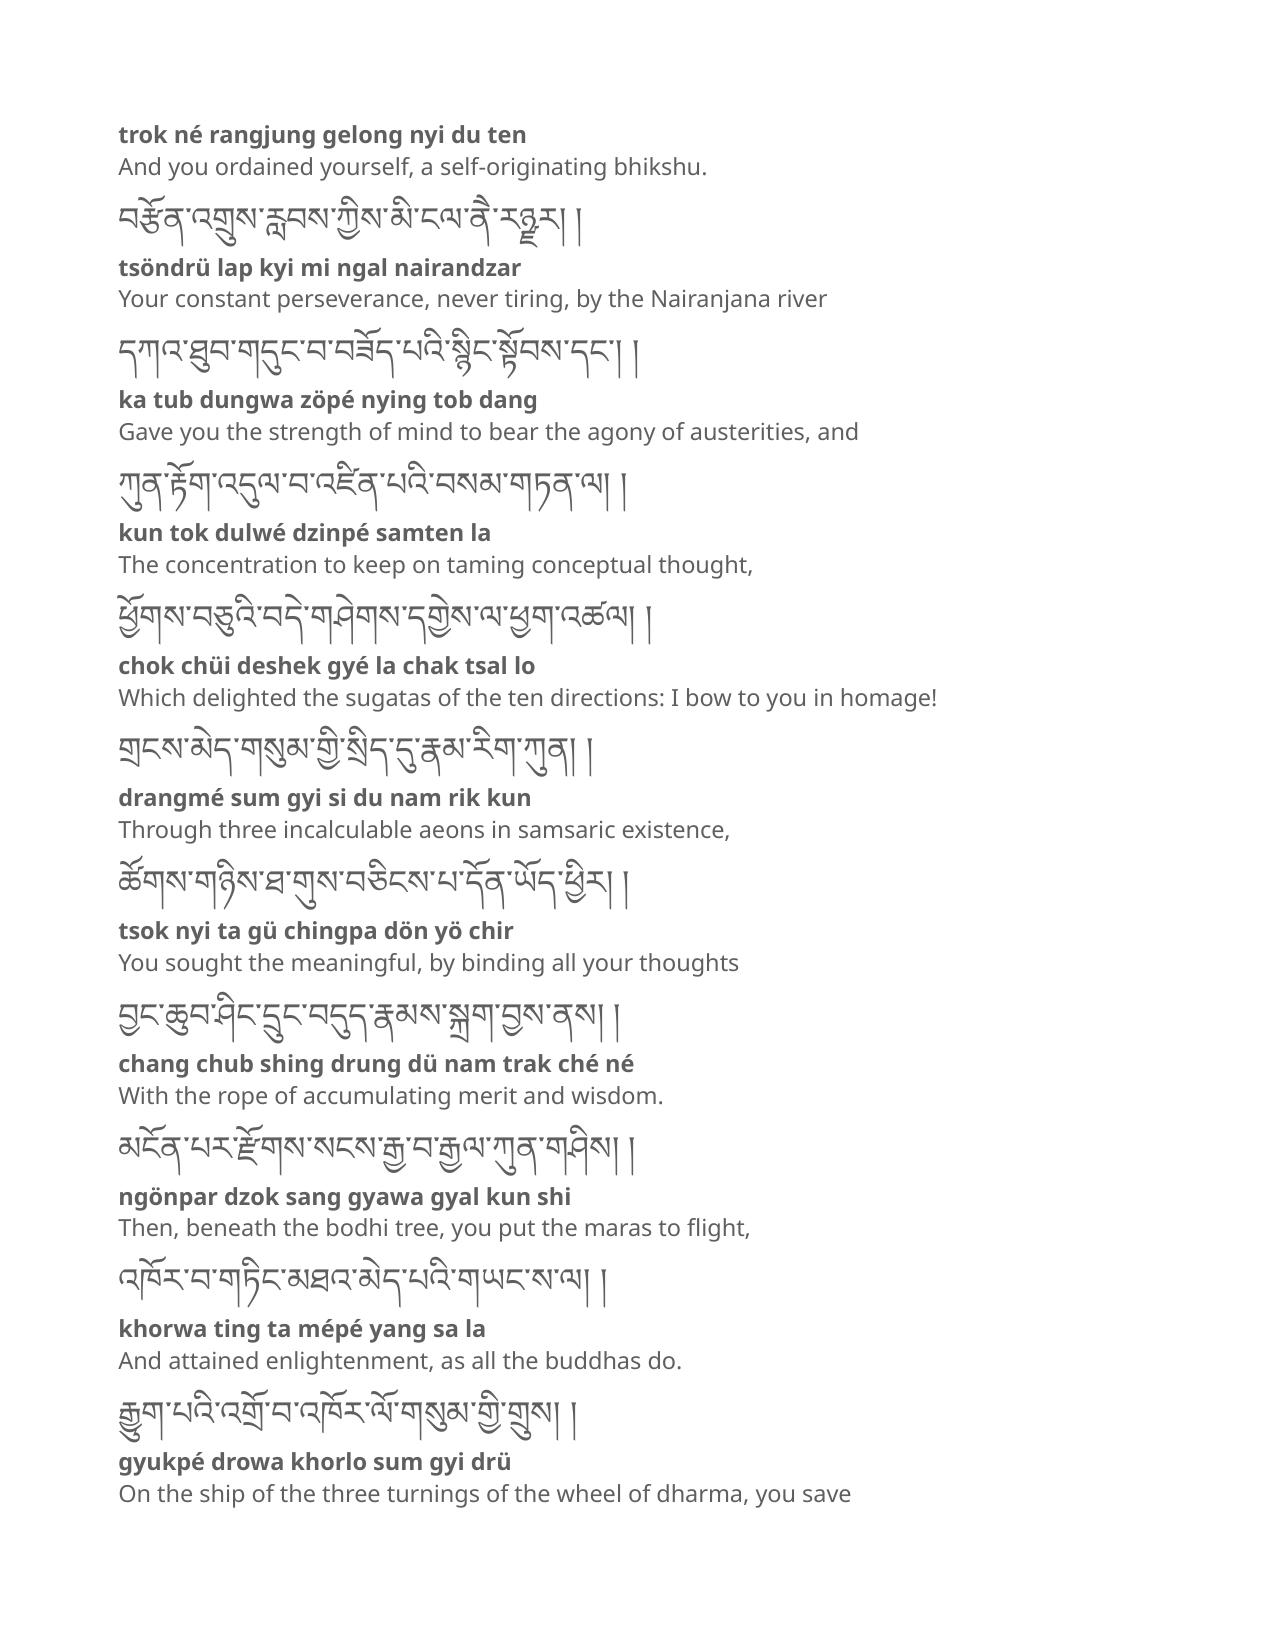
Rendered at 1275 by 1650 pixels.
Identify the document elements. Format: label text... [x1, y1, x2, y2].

text Gave you the strength of mind to bear the agony of austerities, and [118, 416, 1157, 447]
text བརྩོན་འགྲུས་རླབས་ཀྱིས་མི་ངལ་ནཻ་རཉྫར། ། [118, 194, 1157, 244]
text Your constant perseverance, never tiring, by the Nairanjana river [118, 283, 1157, 315]
text Which delighted the sugatas of the ten directions: I bow to you in homage! [118, 681, 1157, 713]
text ཀུན་རྟོག་འདུལ་བ་འཛིན་པའི་བསམ་གཏན་ལ། ། [118, 460, 1157, 510]
text drangmé sum gyi si du nam rik kun [118, 782, 1157, 814]
text On the ship of the three turnings of the wheel of dharma, you save [118, 1477, 1157, 1509]
text kun tok dulwé dzinpé samten la [118, 516, 1157, 548]
text And attained enlightenment, as all the buddhas do. [118, 1344, 1157, 1376]
text མངོན་པར་རྫོགས་སངས་རྒྱ་བ་རྒྱལ་ཀུན་གཤིས། ། [118, 1123, 1157, 1173]
text gyukpé drowa khorlo sum gyi drü [118, 1445, 1157, 1477]
text ka tub dungwa zöpé nying tob dang [118, 383, 1157, 416]
text You sought the meaningful, by binding all your thoughts [118, 946, 1157, 978]
text གྲངས་མེད་གསུམ་གྱི་སྲིད་དུ་རྣམ་རིག་ཀུན། ། [118, 725, 1157, 775]
text Then, beneath the bodhi tree, you put the maras to flight, [118, 1212, 1157, 1244]
text ཕྱོགས་བཅུའི་བདེ་གཤེགས་དགྱེས་ལ་ཕྱག་འཚལ། ། [118, 593, 1157, 643]
text Through three incalculable aeons in samsaric existence, [118, 814, 1157, 846]
text ngönpar dzok sang gyawa gyal kun shi [118, 1180, 1157, 1212]
text tsok nyi ta gü chingpa dön yö chir [118, 914, 1157, 946]
text འཁོར་བ་གཏིང་མཐའ་མེད་པའི་གཡང་ས་ལ། ། [118, 1256, 1157, 1306]
text The concentration to keep on taming conceptual thought, [118, 548, 1157, 580]
text chok chüi deshek gyé la chak tsal lo [118, 649, 1157, 681]
text རྒྱུག་པའི་འགྲོ་བ་འཁོར་ལོ་གསུམ་གྱི་གྲུས། ། [118, 1389, 1157, 1439]
text With the rope of accumulating merit and wisdom. [118, 1079, 1157, 1111]
text ཚོགས་གཉིས་ཐ་གུས་བཅིངས་པ་དོན་ཡོད་ཕྱིར། ། [118, 858, 1157, 908]
text chang chub shing drung dü nam trak ché né [118, 1047, 1157, 1079]
text བྱང་ཆུབ་ཤིང་དྲུང་བདུད་རྣམས་སྐྲག་བྱས་ནས། ། [118, 991, 1157, 1041]
text tsöndrü lap kyi mi ngal nairandzar [118, 251, 1157, 283]
text དཀའ་ཐུབ་གདུང་བ་བཟོད་པའི་སྙིང་སྟོབས་དང༌། ། [118, 327, 1157, 377]
text khorwa ting ta mépé yang sa la [118, 1312, 1157, 1344]
text trok né rangjung gelong nyi du ten [118, 118, 1157, 150]
text And you ordained yourself, a self-originating bhikshu. [118, 150, 1157, 182]
